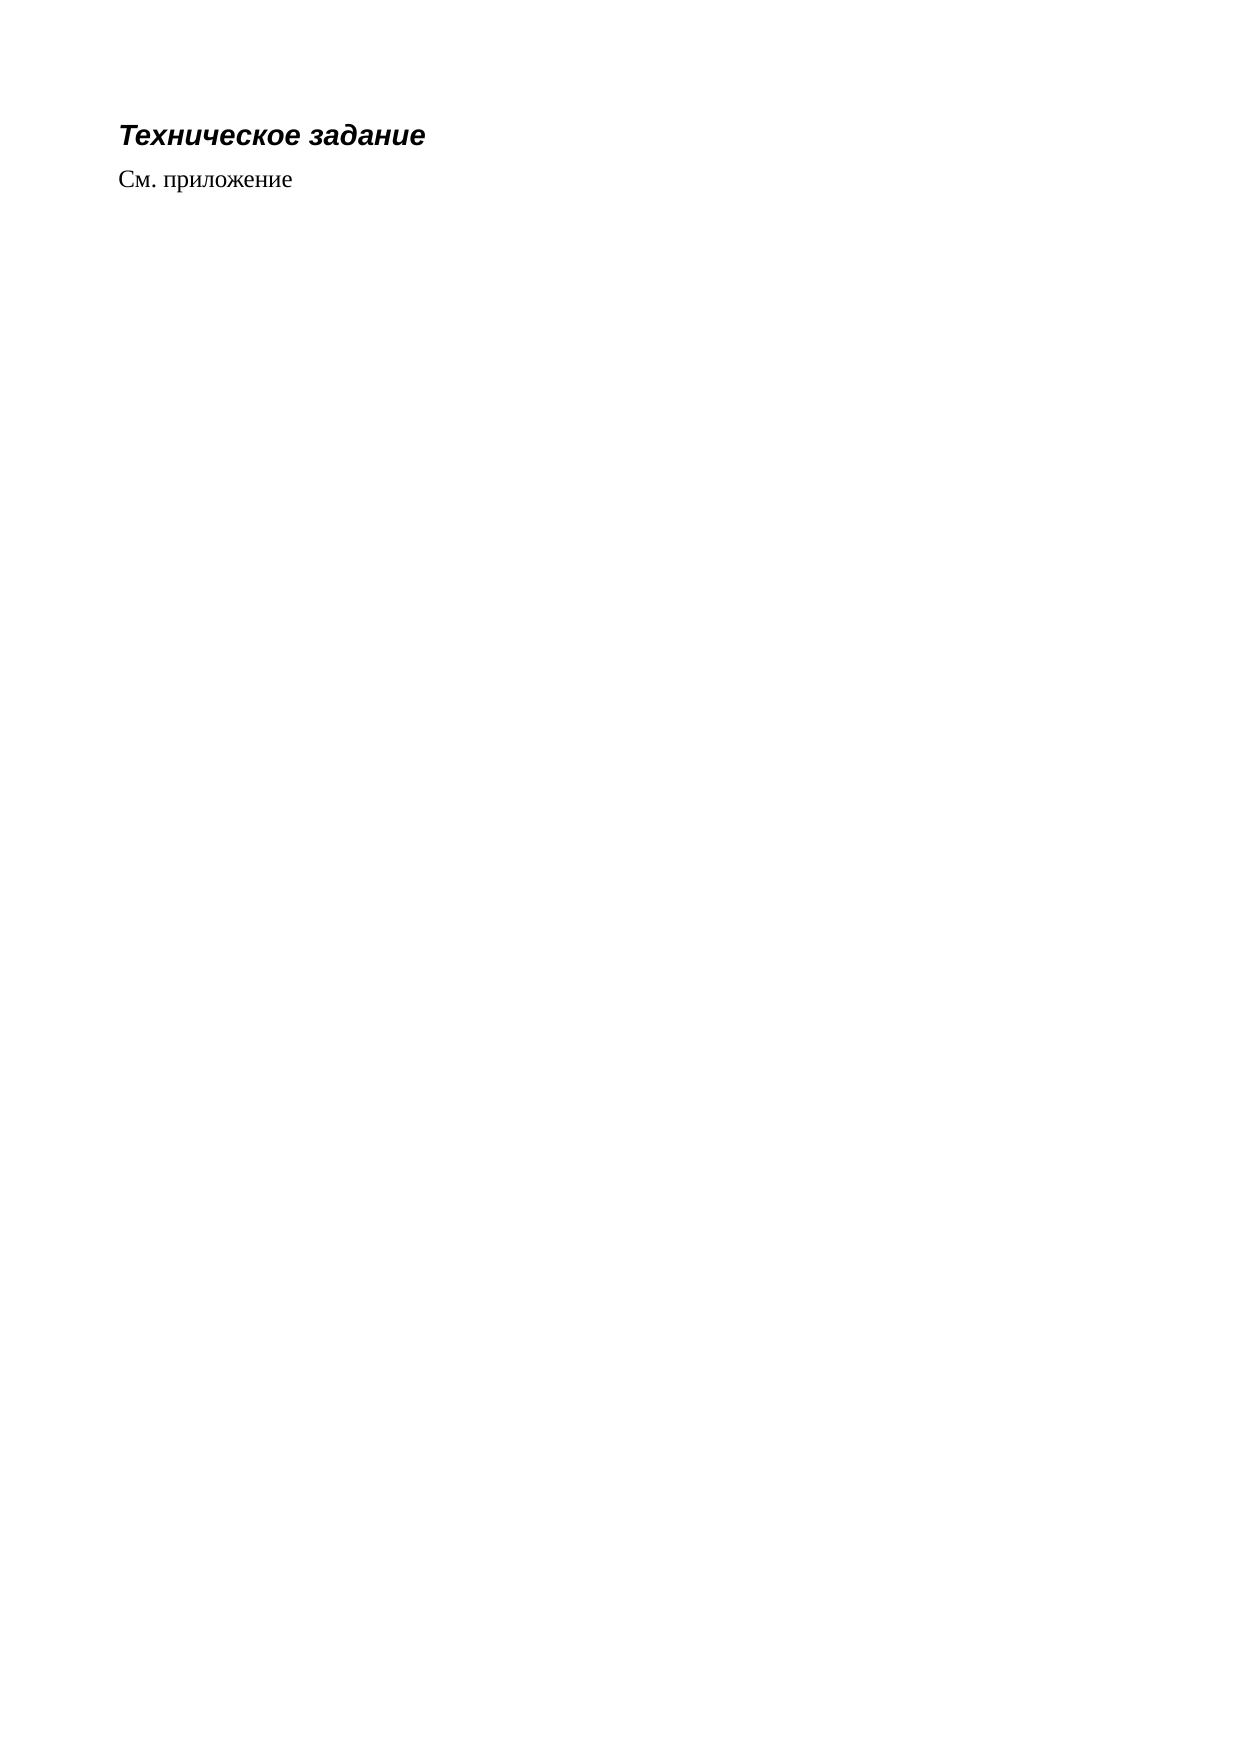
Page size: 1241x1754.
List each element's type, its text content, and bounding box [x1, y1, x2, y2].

text См. приложение [118, 164, 1122, 193]
subtitle Техническое задание [118, 118, 1122, 152]
